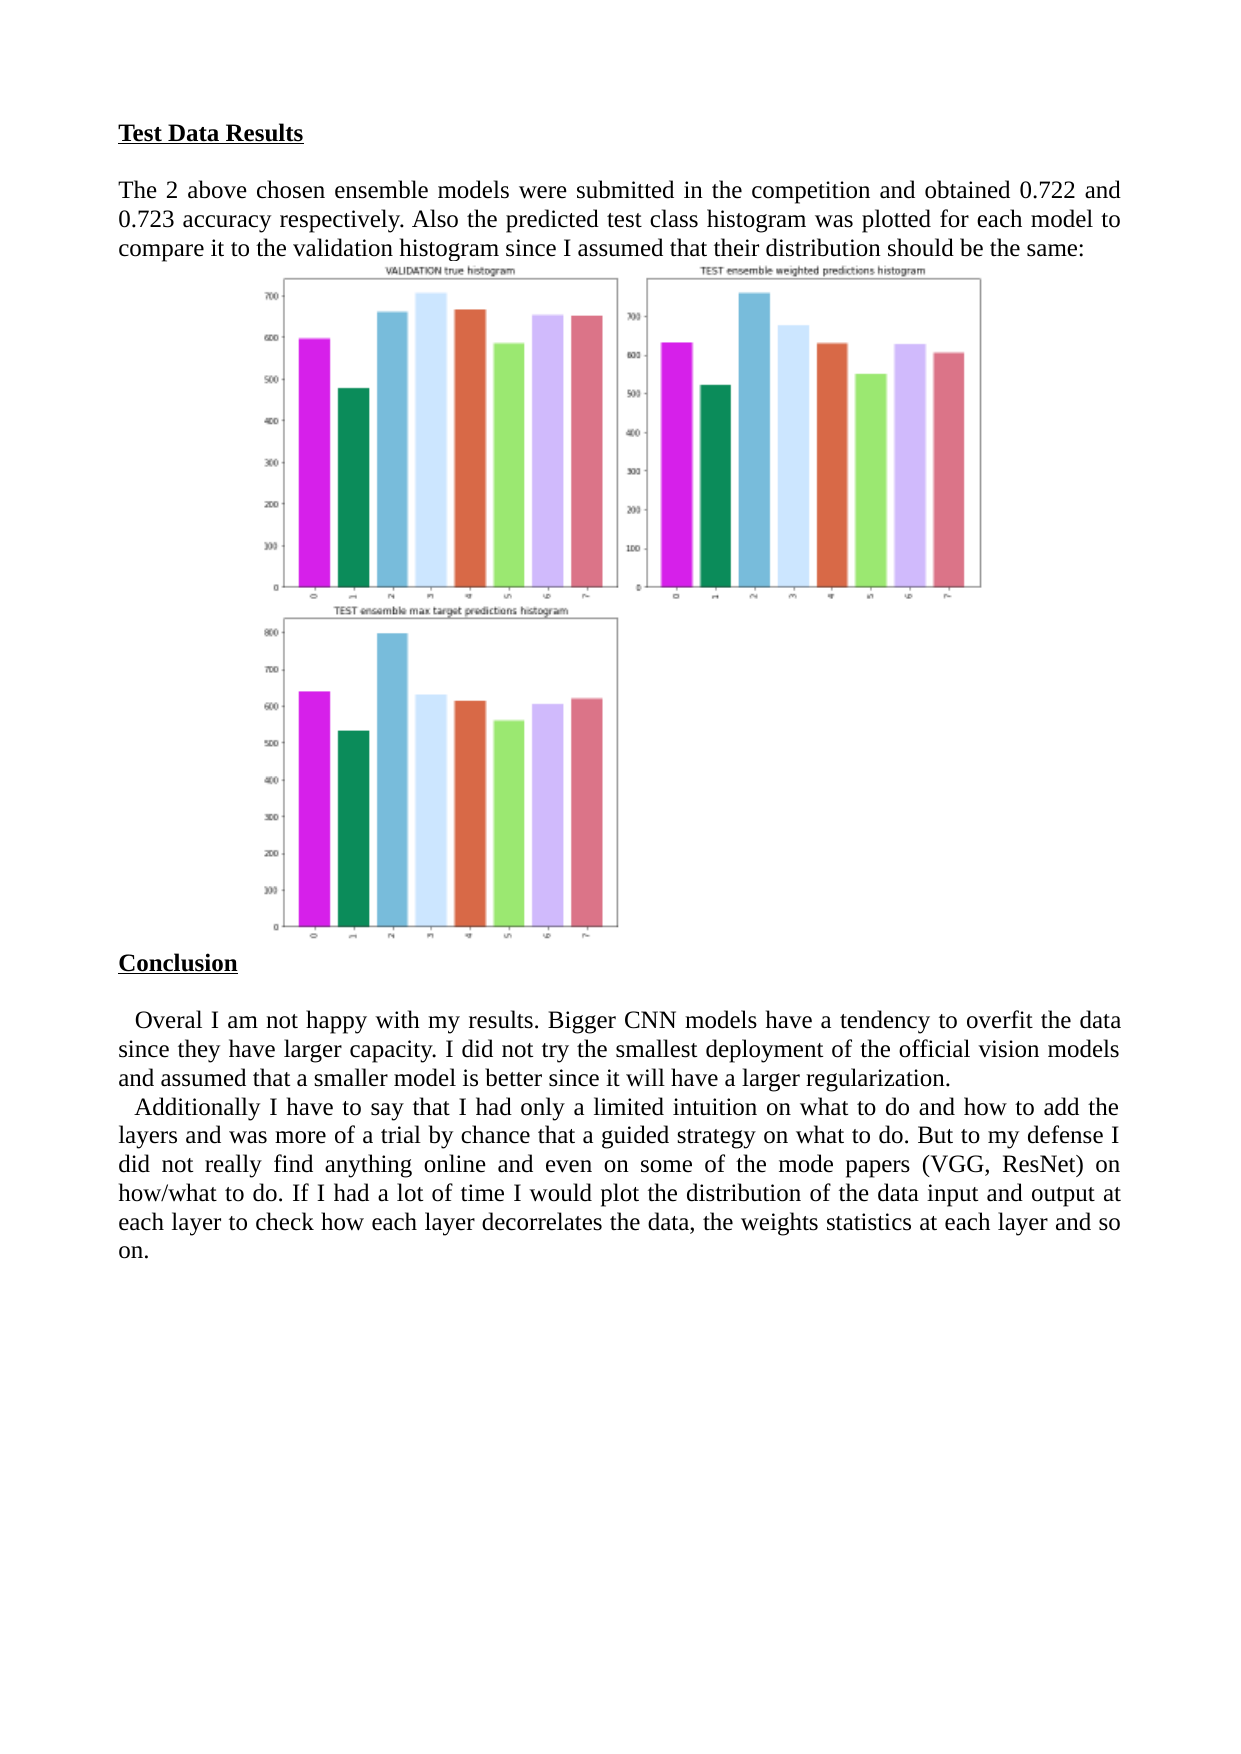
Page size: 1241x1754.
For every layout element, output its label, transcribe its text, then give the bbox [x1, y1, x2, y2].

text Additionally I have to say that I had only a limited intuition on what to do and how to add the layers and was more of a trial by chance that a guided strategy on what to do. But to my defense I did not really find anything online and even on some of the mode papers (VGG, ResNet) on how/what to do. If I had a lot of time I would plot the distribution of the data input and output at each layer to check how each layer decorrelates the data, the weights statistics at each layer and so on. [118, 1092, 1122, 1264]
text Test Data Results [118, 118, 1122, 147]
text The 2 above chosen ensemble models were submitted in the competition and obtained 0.722 and 0.723 accuracy respectively. Also the predicted test class histogram was plotted for each model to compare it to the validation histogram since I assumed that their distribution should be the same: [118, 176, 1122, 262]
text Overal I am not happy with my results. Bigger CNN models have a tendency to overfit the data since they have larger capacity. I did not try the smallest deployment of the official vision models and assumed that a smaller model is better since it will have a larger regularization. [118, 1005, 1122, 1092]
text Conclusion [118, 262, 1122, 977]
